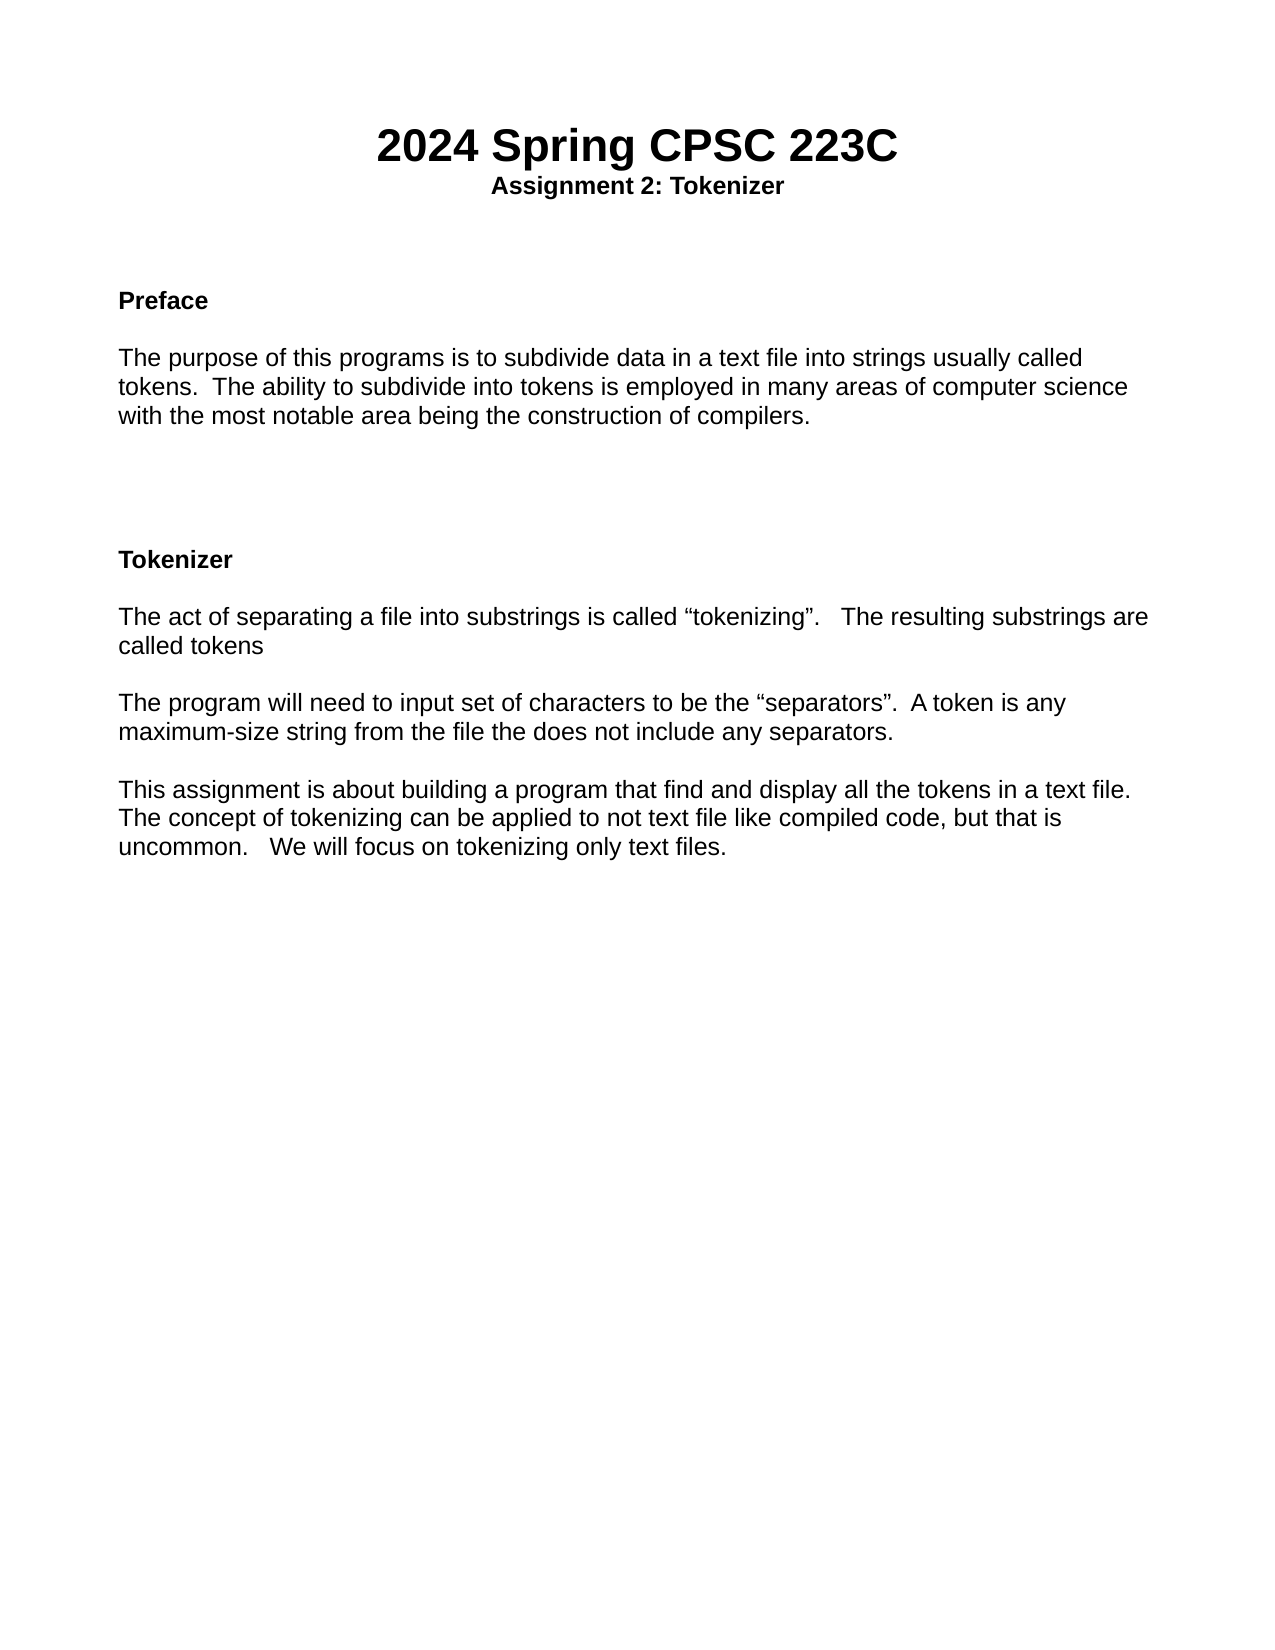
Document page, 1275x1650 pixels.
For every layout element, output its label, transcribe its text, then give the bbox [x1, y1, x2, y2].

text Tokenizer [118, 544, 1157, 573]
text Assignment 2: Tokenizer [118, 171, 1157, 199]
text Preface [118, 286, 1157, 314]
text The program will need to input set of characters to be the “separators”. A token is any maximum-size string from the file the does not include any separators. [118, 688, 1157, 746]
text The act of separating a file into substrings is called “tokenizing”. The resulting substrings are called tokens [118, 602, 1157, 659]
text 2024 Spring CPSC 223C [118, 118, 1157, 171]
text The purpose of this programs is to subdivide data in a text file into strings usually called tokens. The ability to subdivide into tokens is employed in many areas of computer science with the most notable area being the construction of compilers. [118, 343, 1157, 429]
text This assignment is about building a program that find and display all the tokens in a text file. The concept of tokenizing can be applied to not text file like compiled code, but that is uncommon. We will focus on tokenizing only text files. [118, 774, 1157, 861]
